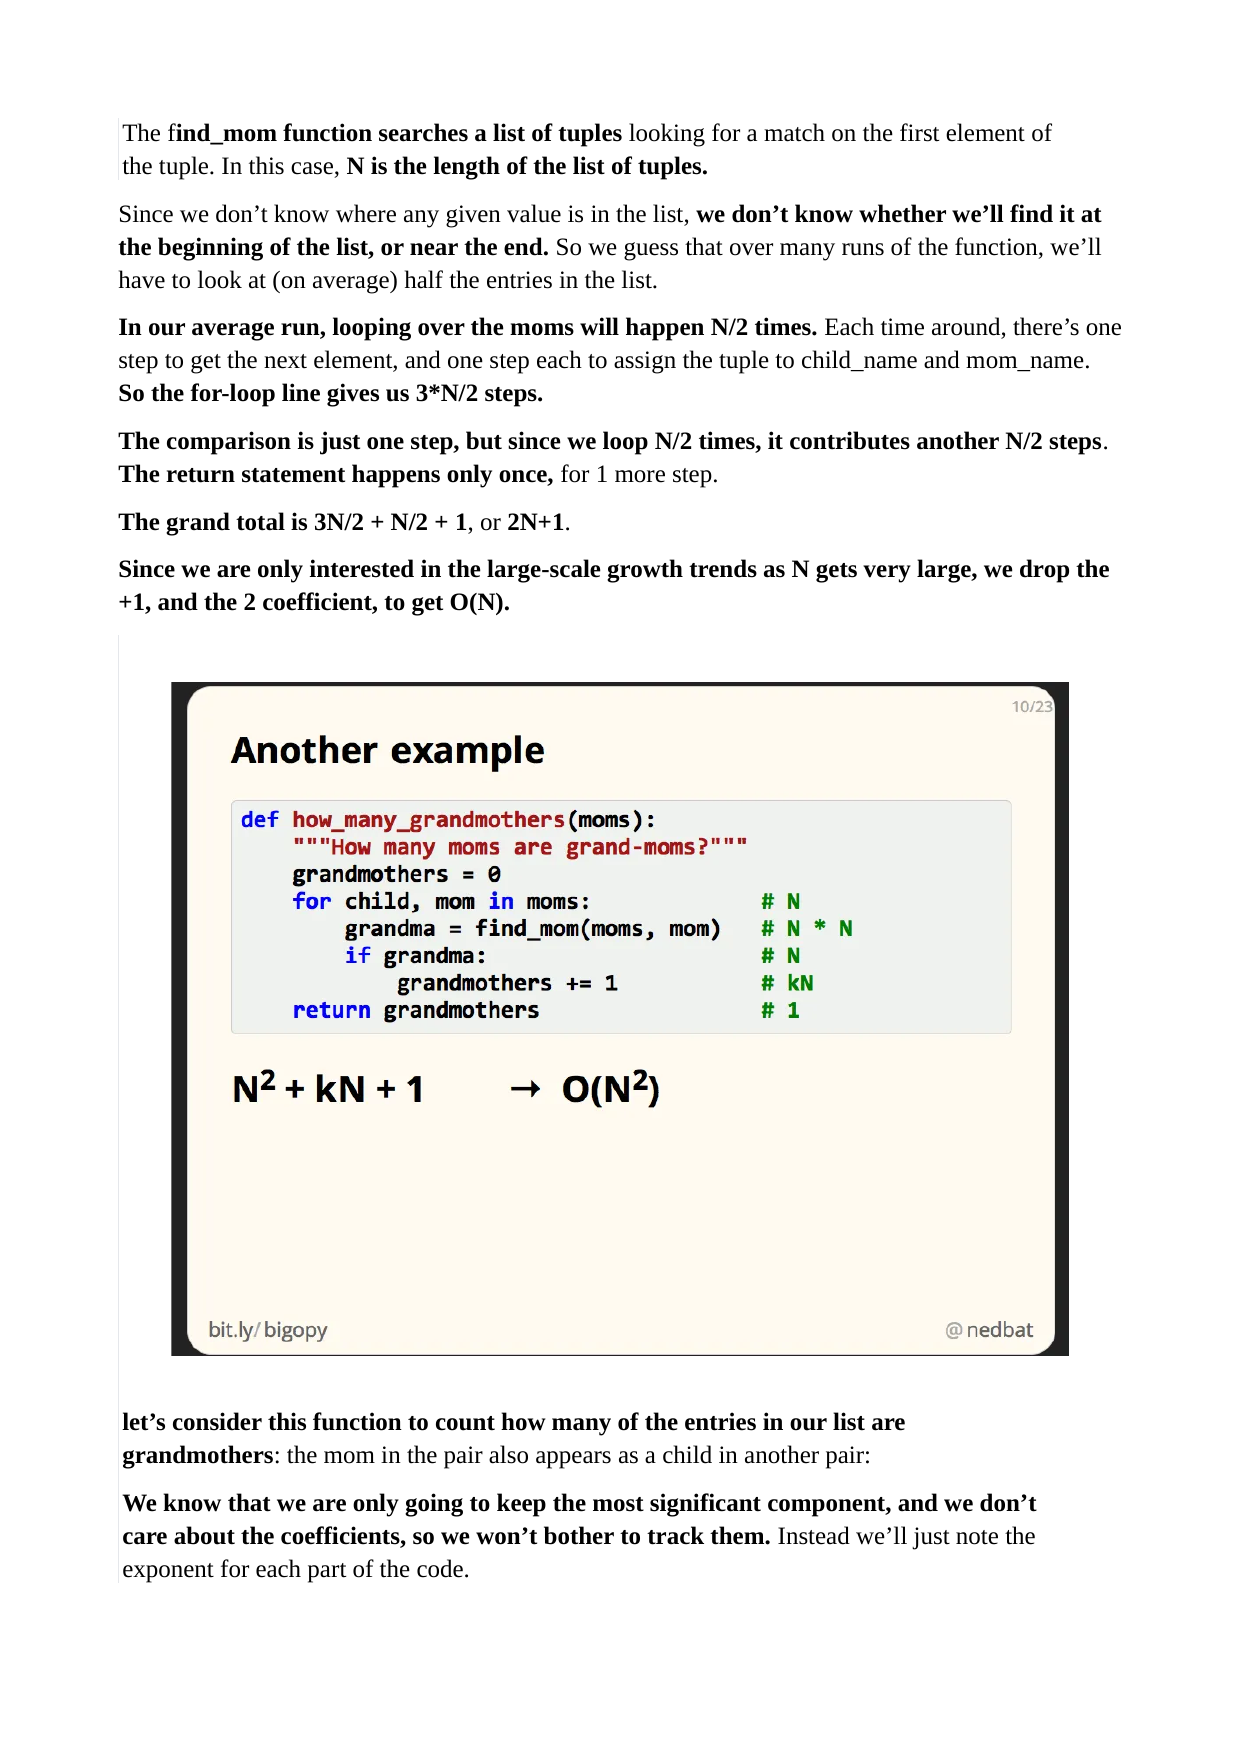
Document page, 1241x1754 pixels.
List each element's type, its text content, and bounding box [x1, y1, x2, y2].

picture [171, 682, 1069, 1356]
text The find_mom function searches a list of tuples looking for a match on the first element of the tuple. In this case, N is the length of the list of tuples. [119, 118, 1063, 180]
text The comparison is just one step, but since we loop N/2 times, it contributes another N/2 steps. The return statement happens only once, for 1 more step. [118, 426, 1122, 488]
text The grand total is 3N/2 + N/2 + 1, or 2N+1. [118, 507, 1122, 535]
text We know that we are only going to keep the most significant component, and we don’t care about the coefficients, so we won’t bother to track them. Instead we’ll just note the exponent for each part of the code. [119, 1488, 1063, 1583]
text In our average run, looping over the moms will happen N/2 times. Each time around, there’s one step to get the next element, and one step each to assign the tuple to child_name and mom_name. So the for-loop line gives us 3*N/2 steps. [118, 312, 1122, 407]
text let’s consider this function to count how many of the entries in our list are grandmothers: the mom in the pair also appears as a child in another pair: [119, 1407, 1063, 1469]
text Since we are only interested in the large-scale growth trends as N gets very large, we drop the +1, and the 2 coefficient, to get O(N). [118, 554, 1122, 616]
text Since we don’t know where any given value is in the list, we don’t know whether we’ll find it at the beginning of the list, or near the end. So we guess that over many runs of the function, we’ll have to look at (on average) half the entries in the list. [118, 199, 1122, 293]
